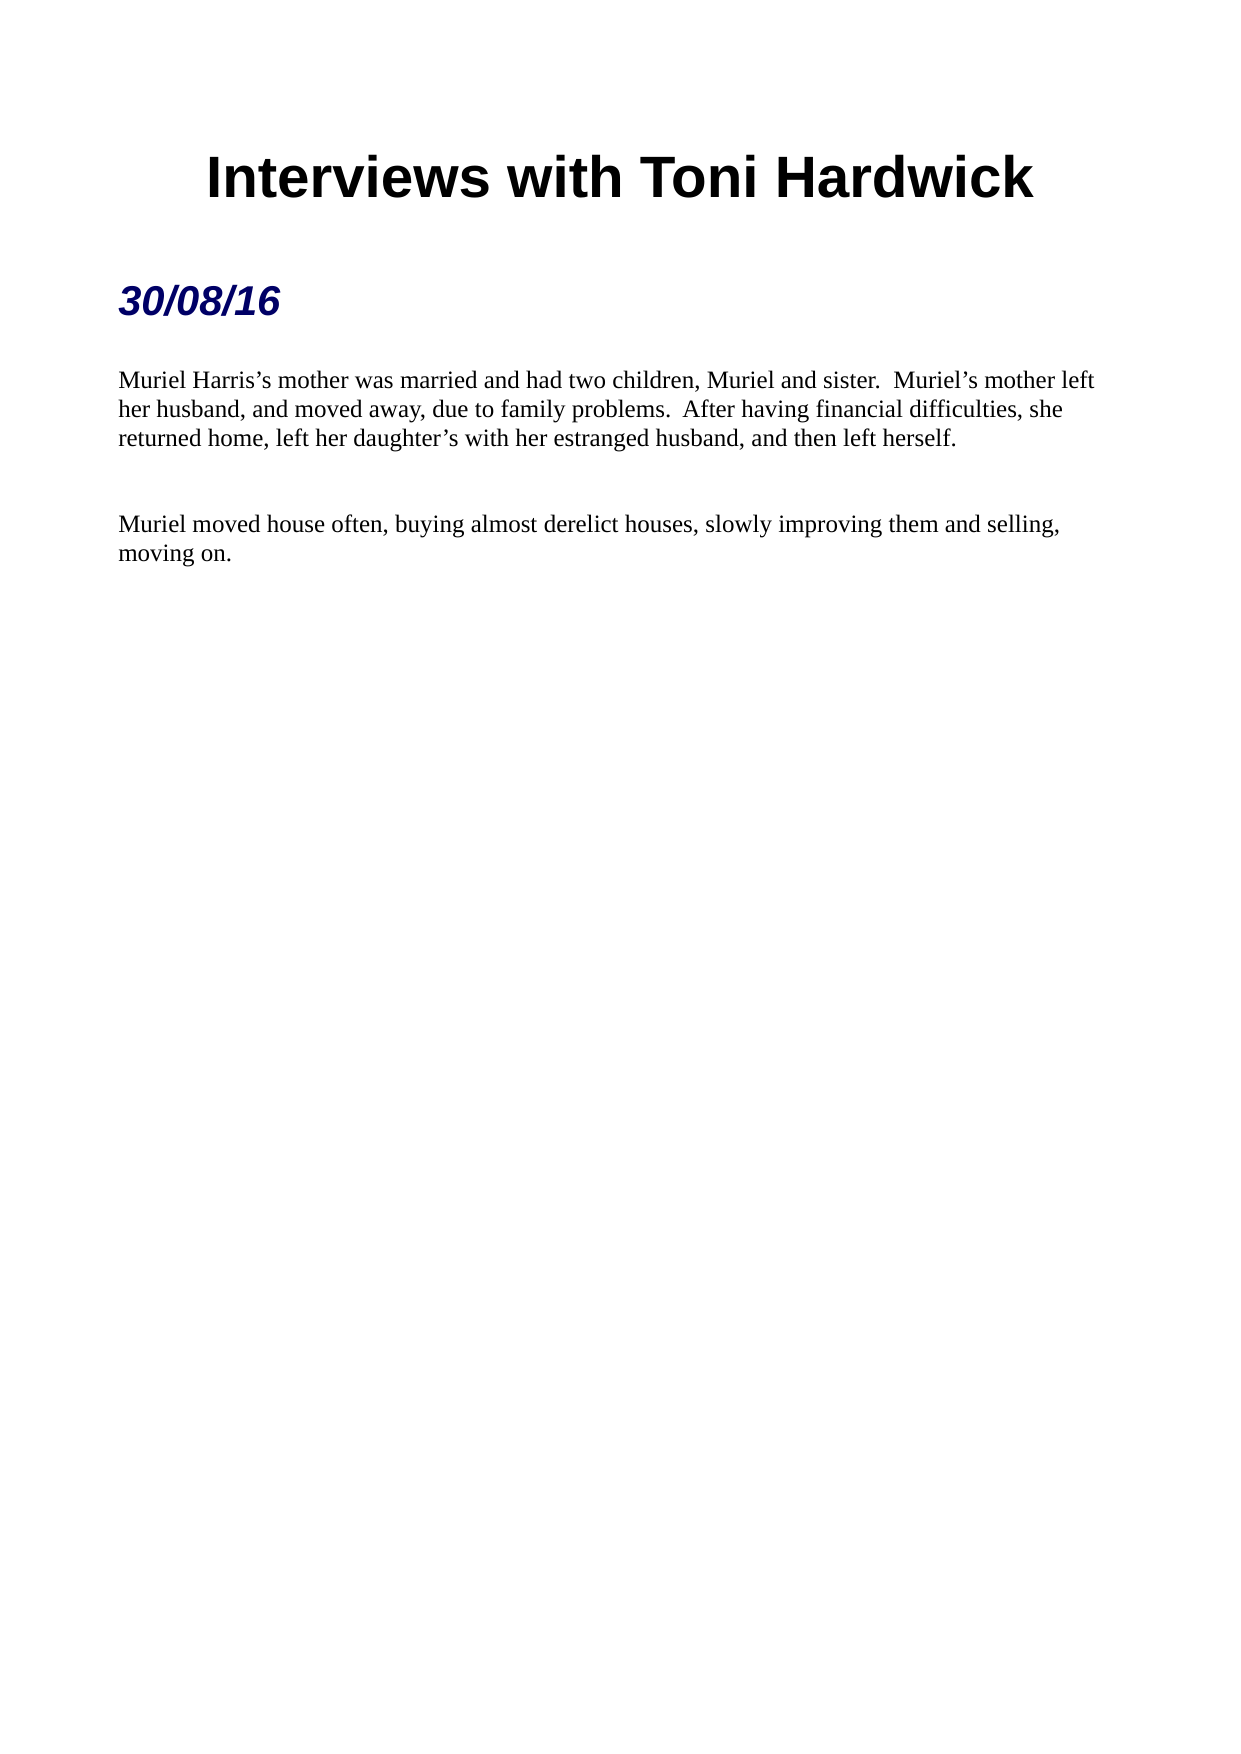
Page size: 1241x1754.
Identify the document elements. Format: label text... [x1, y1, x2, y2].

text Muriel Harris’s mother was married and had two children, Muriel and sister. Muriel’s mother left her husband, and moved away, due to family problems. After having financial difficulties, she returned home, left her daughter’s with her estranged husband, and then left herself. [118, 366, 1122, 452]
title Interviews with Toni Hardwick [118, 143, 1122, 210]
subtitle 30/08/16 [118, 276, 1122, 324]
text Muriel moved house often, buying almost derelict houses, slowly improving them and selling, moving on. [118, 509, 1122, 567]
